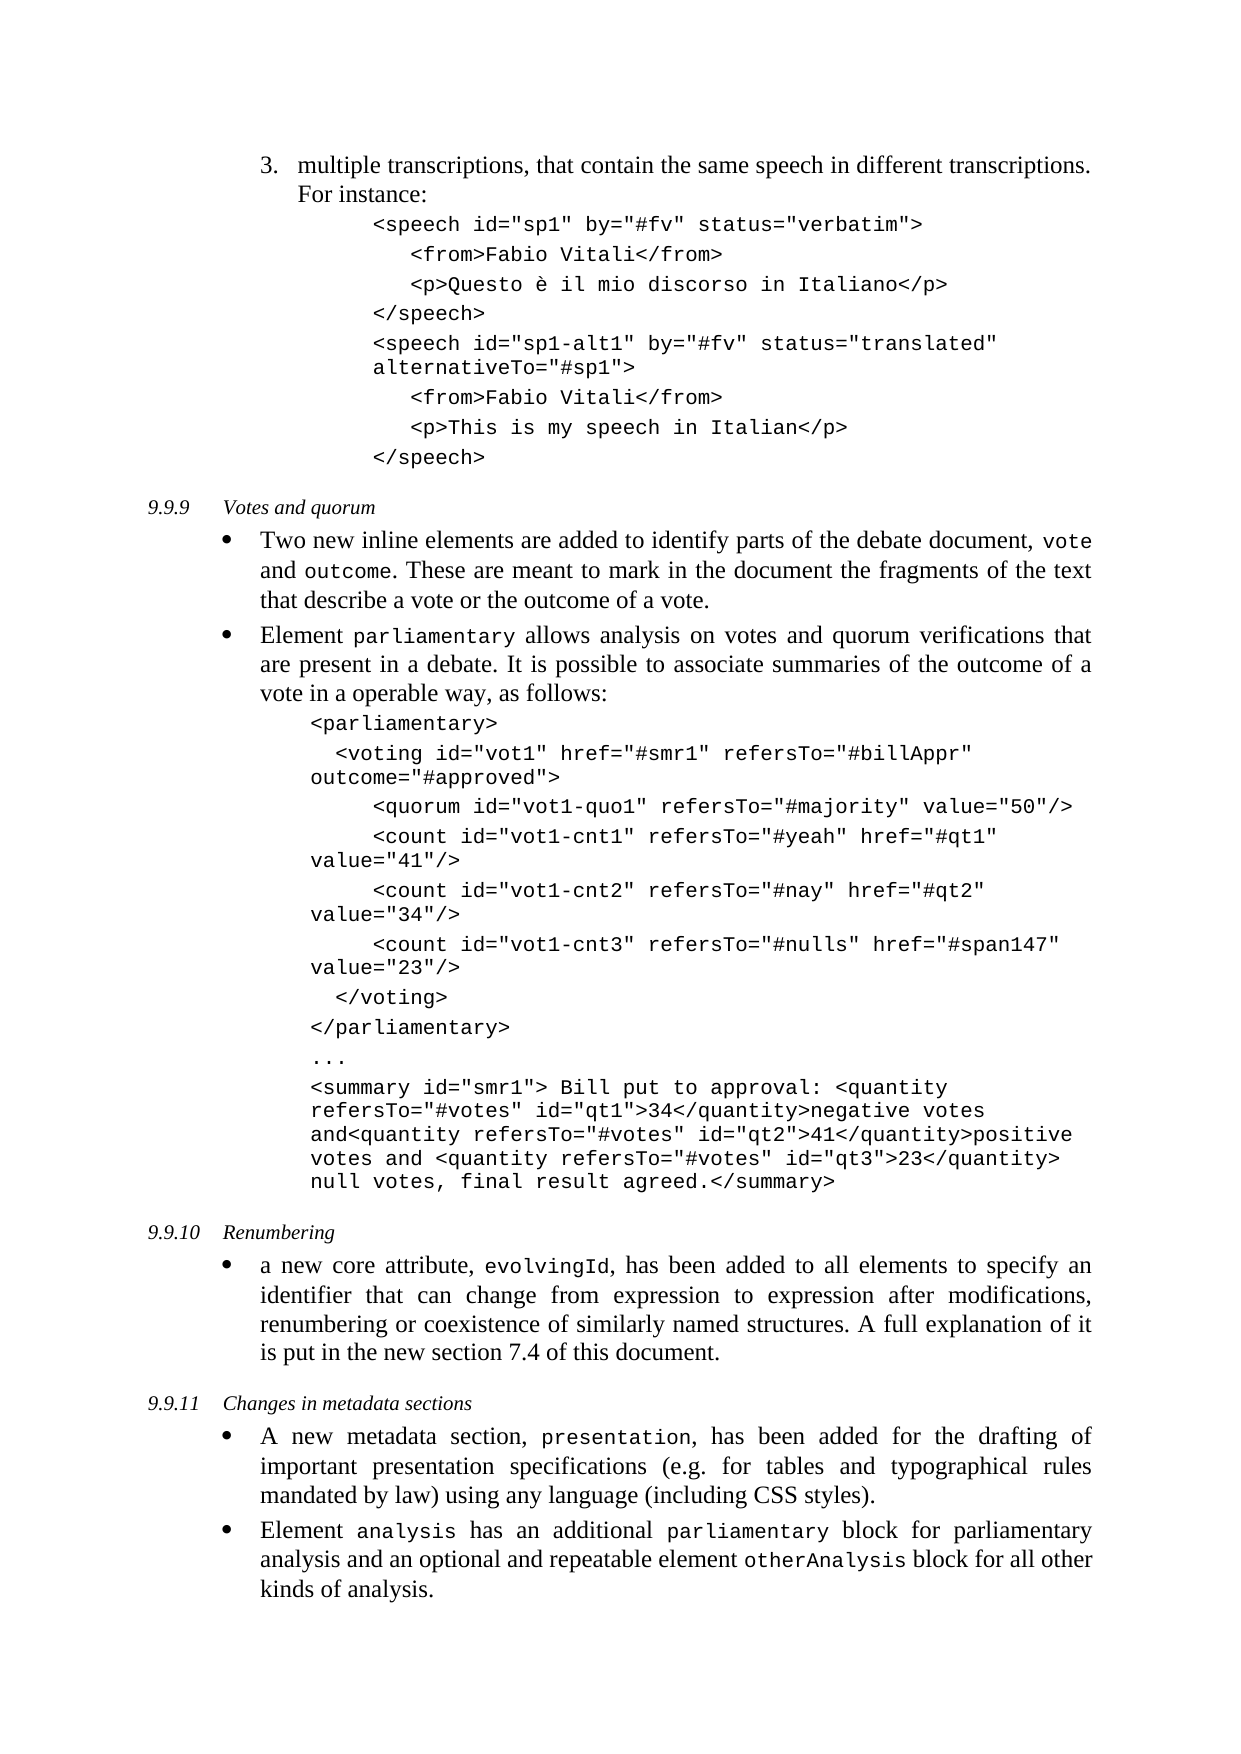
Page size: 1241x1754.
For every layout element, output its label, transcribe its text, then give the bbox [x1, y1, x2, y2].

text <from>Fabio Vitali</from> [373, 387, 1092, 411]
list a new core attribute, evolvingId, has been added to all elements to specify an identifier that can change from expression to expression after modifications, renumbering or coexistence of similarly named structures. A full explanation of it is put in the new section 7.4 of this document. [222, 1250, 1092, 1366]
subtitle Votes and quorum [148, 495, 1092, 519]
text ... [310, 1047, 1092, 1071]
text </parliamentary> [310, 1017, 1092, 1041]
text <quorum id="vot1-quo1" refersTo="#majority" value="50"/> [310, 797, 1092, 820]
text <count id="vot1-cnt2" refersTo="#nay" href="#qt2" value="34"/> [310, 880, 1092, 927]
list Two new inline elements are added to identify parts of the debate document, vote and outcome. These are meant to mark in the document the fragments of the text that describe a vote or the outcome of a vote. [222, 526, 1092, 613]
text <parliamentary> [310, 713, 1092, 737]
text </speech> [373, 303, 1092, 327]
text <speech id="sp1" by="#fv" status="verbatim"> [373, 214, 1092, 237]
text <p>Questo è il mio discorso in Italiano</p> [373, 273, 1092, 297]
text <from>Fabio Vitali</from> [373, 244, 1092, 267]
text <voting id="vot1" href="#smr1" refersTo="#billAppr" outcome="#approved"> [310, 743, 1092, 790]
list Element parliamentary allows analysis on votes and quorum verifications that are present in a debate. It is possible to associate summaries of the outcome of a vote in a operable way, as follows: [222, 620, 1092, 707]
text </speech> [373, 447, 1092, 470]
list Element analysis has an additional parliamentary block for parliamentary analysis and an optional and repeatable element otherAnalysis block for all other kinds of analysis. [222, 1515, 1092, 1603]
text <count id="vot1-cnt3" refersTo="#nulls" href="#span147" value="23"/> [310, 933, 1092, 981]
subtitle Renumbering [148, 1220, 1092, 1244]
list multiple transcriptions, that contain the same speech in different transcriptions. For instance: [260, 150, 1092, 207]
text <p>This is my speech in Italian</p> [373, 417, 1092, 440]
subtitle Changes in metadata sections [148, 1391, 1092, 1415]
text <speech id="sp1-alt1" by="#fv" status="translated" alternativeTo="#sp1"> [373, 333, 1092, 381]
text <count id="vot1-cnt1" refersTo="#yeah" href="#qt1" value="41"/> [310, 826, 1092, 874]
text </voting> [310, 987, 1092, 1011]
text <summary id="smr1"> Bill put to approval: <quantity refersTo="#votes" id="qt1">34</quantity>negative votes and<quantity refersTo="#votes" id="qt2">41</quantity>positive votes and <quantity refersTo="#votes" id="qt3">23</quantity> null votes, final result agreed.</summary> [310, 1077, 1092, 1195]
list A new metadata section, presentation, has been added for the drafting of important presentation specifications (e.g. for tables and typographical rules mandated by law) using any language (including CSS styles). [222, 1421, 1092, 1508]
